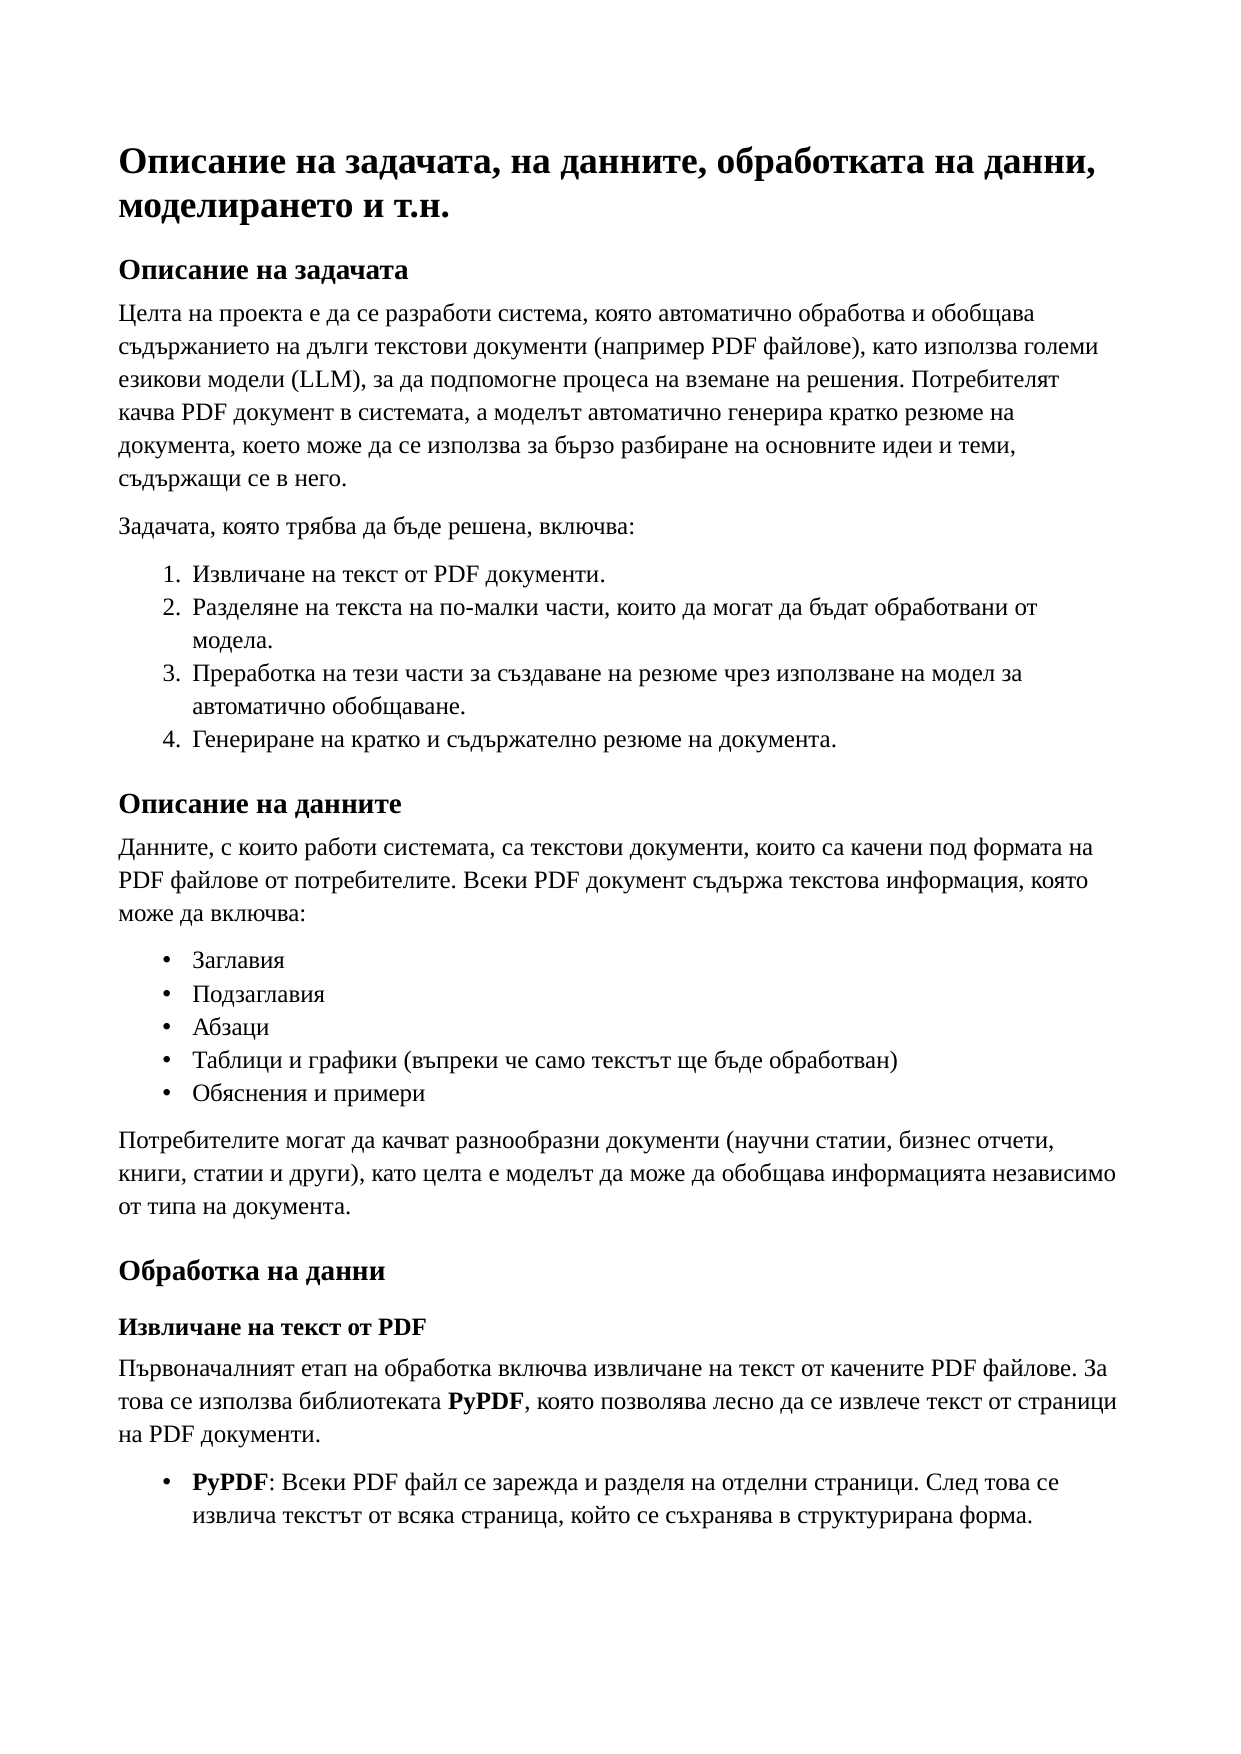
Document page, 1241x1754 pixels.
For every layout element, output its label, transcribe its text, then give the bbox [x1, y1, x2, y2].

list Подзаглавия [162, 979, 1122, 1007]
list Преработка на тези части за създаване на резюме чрез използване на модел за автоматично обобщаване. [162, 658, 1122, 719]
list PyPDF: Всеки PDF файл се зарежда и разделя на отделни страници. След това се извлича текстът от всяка страница, който се съхранява в структурирана форма. [162, 1467, 1122, 1529]
list Заглавия [162, 946, 1122, 974]
list Генериране на кратко и съдържателно резюме на документа. [162, 724, 1122, 752]
list Обяснения и примери [162, 1078, 1122, 1106]
list Извличане на текст от PDF документи. [162, 559, 1122, 587]
list Разделяне на текста на по-малки части, които да могат да бъдат обработвани от модела. [162, 592, 1122, 653]
subtitle Oписание на задачата, на данните, обработката на данни, моделирането и т.н. [118, 139, 1122, 225]
subtitle Обработка на данни [118, 1253, 1122, 1287]
list Абзаци [162, 1012, 1122, 1040]
subtitle Описание на задачата [118, 252, 1122, 286]
text Целта на проекта е да се разработи система, която автоматично обработва и обобщава съдържанието на дълги текстови документи (например PDF файлове), като използва големи езикови модели (LLM), за да подпомогне процеса на вземане на решения. Потребителят качва PDF документ в системата, а моделът автоматично генерира кратко резюме на документа, което може да се използва за бързо разбиране на основните идеи и теми, съдържащи се в него. [118, 298, 1122, 492]
text Данните, с които работи системата, са текстови документи, които са качени под формата на PDF файлове от потребителите. Всеки PDF документ съдържа текстова информация, която може да включва: [118, 832, 1122, 927]
text Първоначалният етап на обработка включва извличане на текст от качените PDF файлове. За това се използва библиотеката PyPDF, която позволява лесно да се извлече текст от страници на PDF документи. [118, 1353, 1122, 1448]
text Задачата, която трябва да бъде решена, включва: [118, 511, 1122, 540]
list Таблици и графики (въпреки че само текстът ще бъде обработван) [162, 1045, 1122, 1073]
text Потребителите могат да качват разнообразни документи (научни статии, бизнес отчети, книги, статии и други), като целта е моделът да може да обобщава информацията независимо от типа на документа. [118, 1125, 1122, 1220]
subtitle Извличане на текст от PDF [118, 1312, 1122, 1341]
subtitle Описание на данните [118, 786, 1122, 819]
